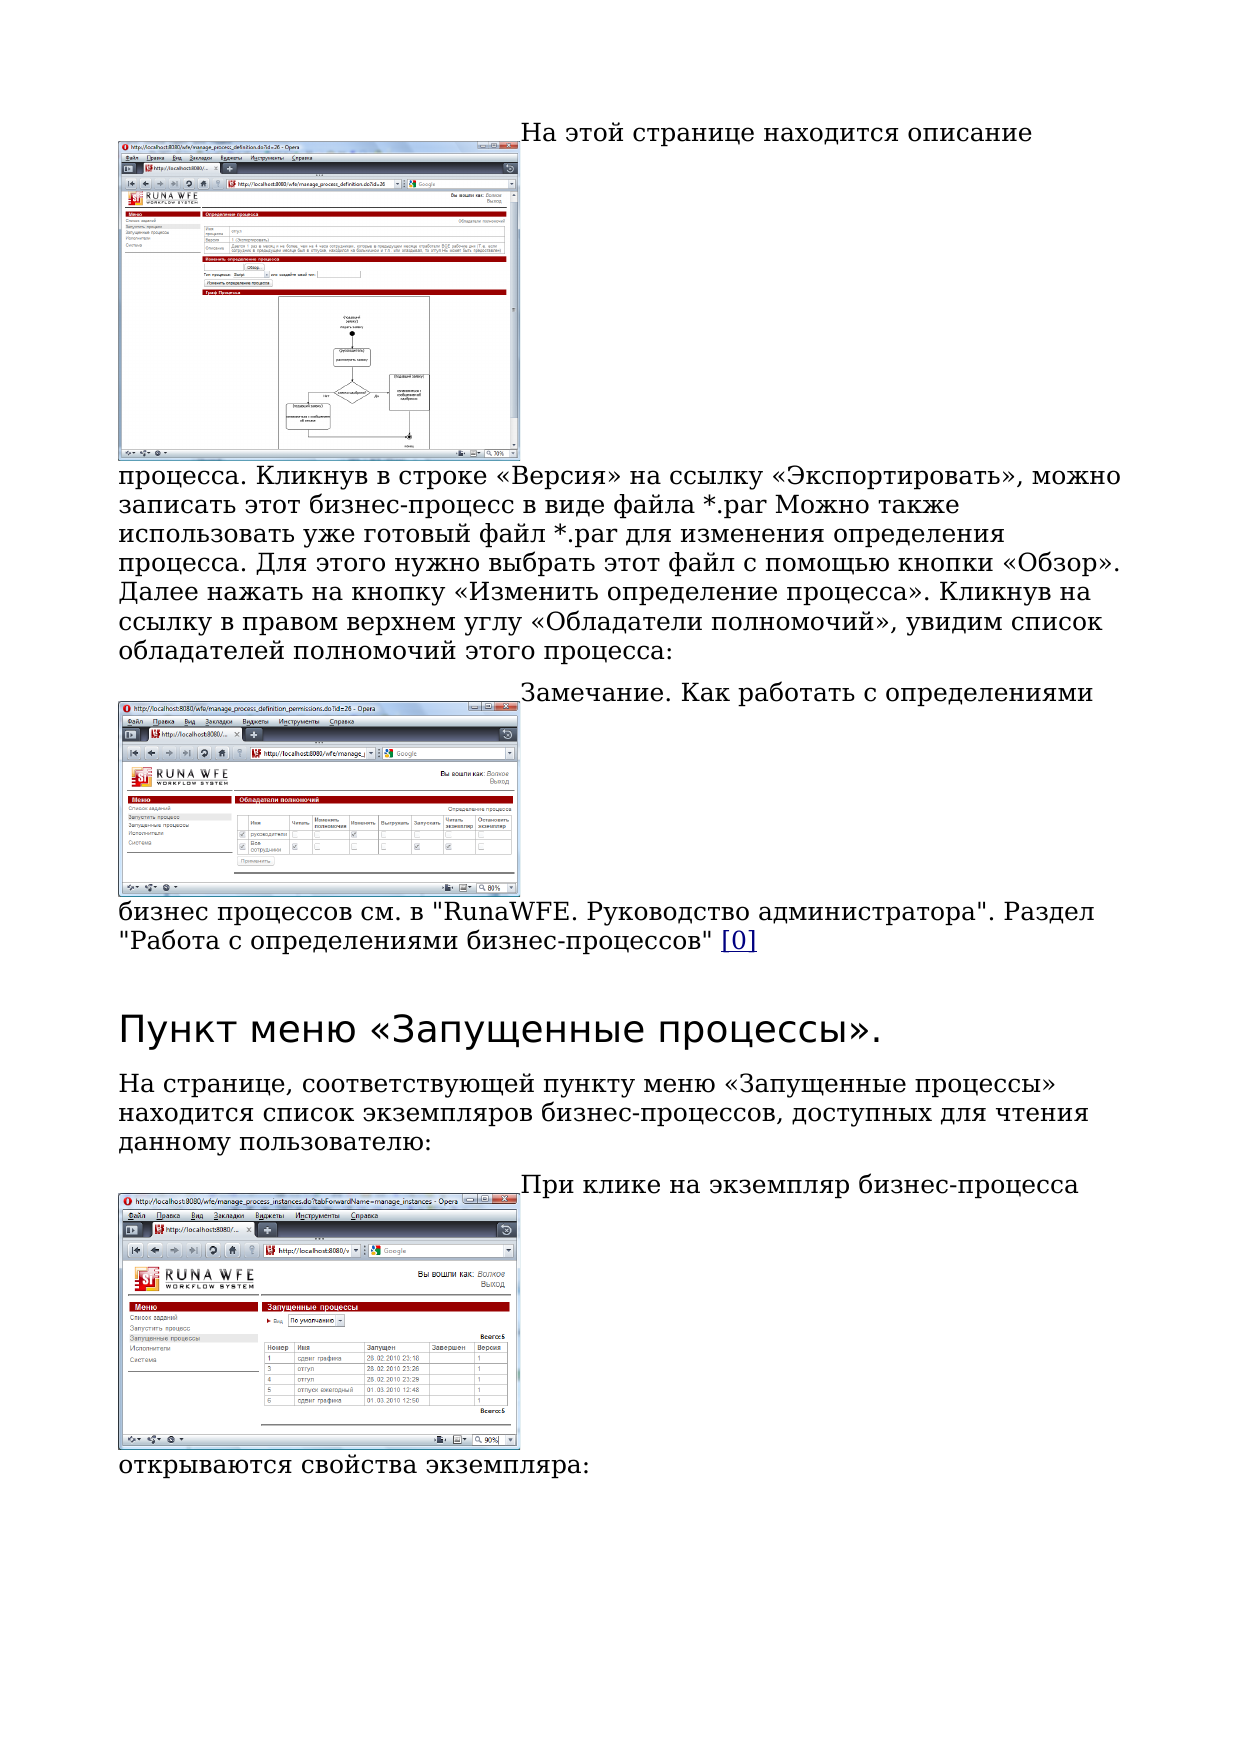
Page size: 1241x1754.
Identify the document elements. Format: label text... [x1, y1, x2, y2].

subtitle Пункт меню «Запущенные процессы». [118, 1008, 1122, 1051]
text На этой странице находится описание процесса. Кликнув в строке «Версия» на ссылку «Экспортировать», можно записать этот бизнес-процесс в виде файла *.par Можно также использовать уже готовый файл *.par для изменения определения процесса. Для этого нужно выбрать этот файл с помощью кнопки «Обзор». Далее нажать на кнопку «Изменить определение процесса». Кликнув на ссылку в правом верхнем углу «Обладатели полномочий», увидим список обладателей полномочий этого процесса: [118, 118, 1122, 665]
text На странице, соответствующей пункту меню «Запущенные процессы» находится список экземпляров бизнес-процессов, доступных для чтения данному пользователю: [118, 1069, 1122, 1157]
text Замечание. Как работать с определениями бизнес процессов см. в "RunaWFE. Руководство администратора". Раздел "Работа с определениями бизнес-процессов" [0] [118, 678, 1122, 955]
picture [118, 141, 521, 461]
picture [118, 701, 521, 897]
text При клике на экземпляр бизнес-процесса открываются свойства экземпляра: [118, 1170, 1122, 1479]
picture [118, 1193, 521, 1450]
